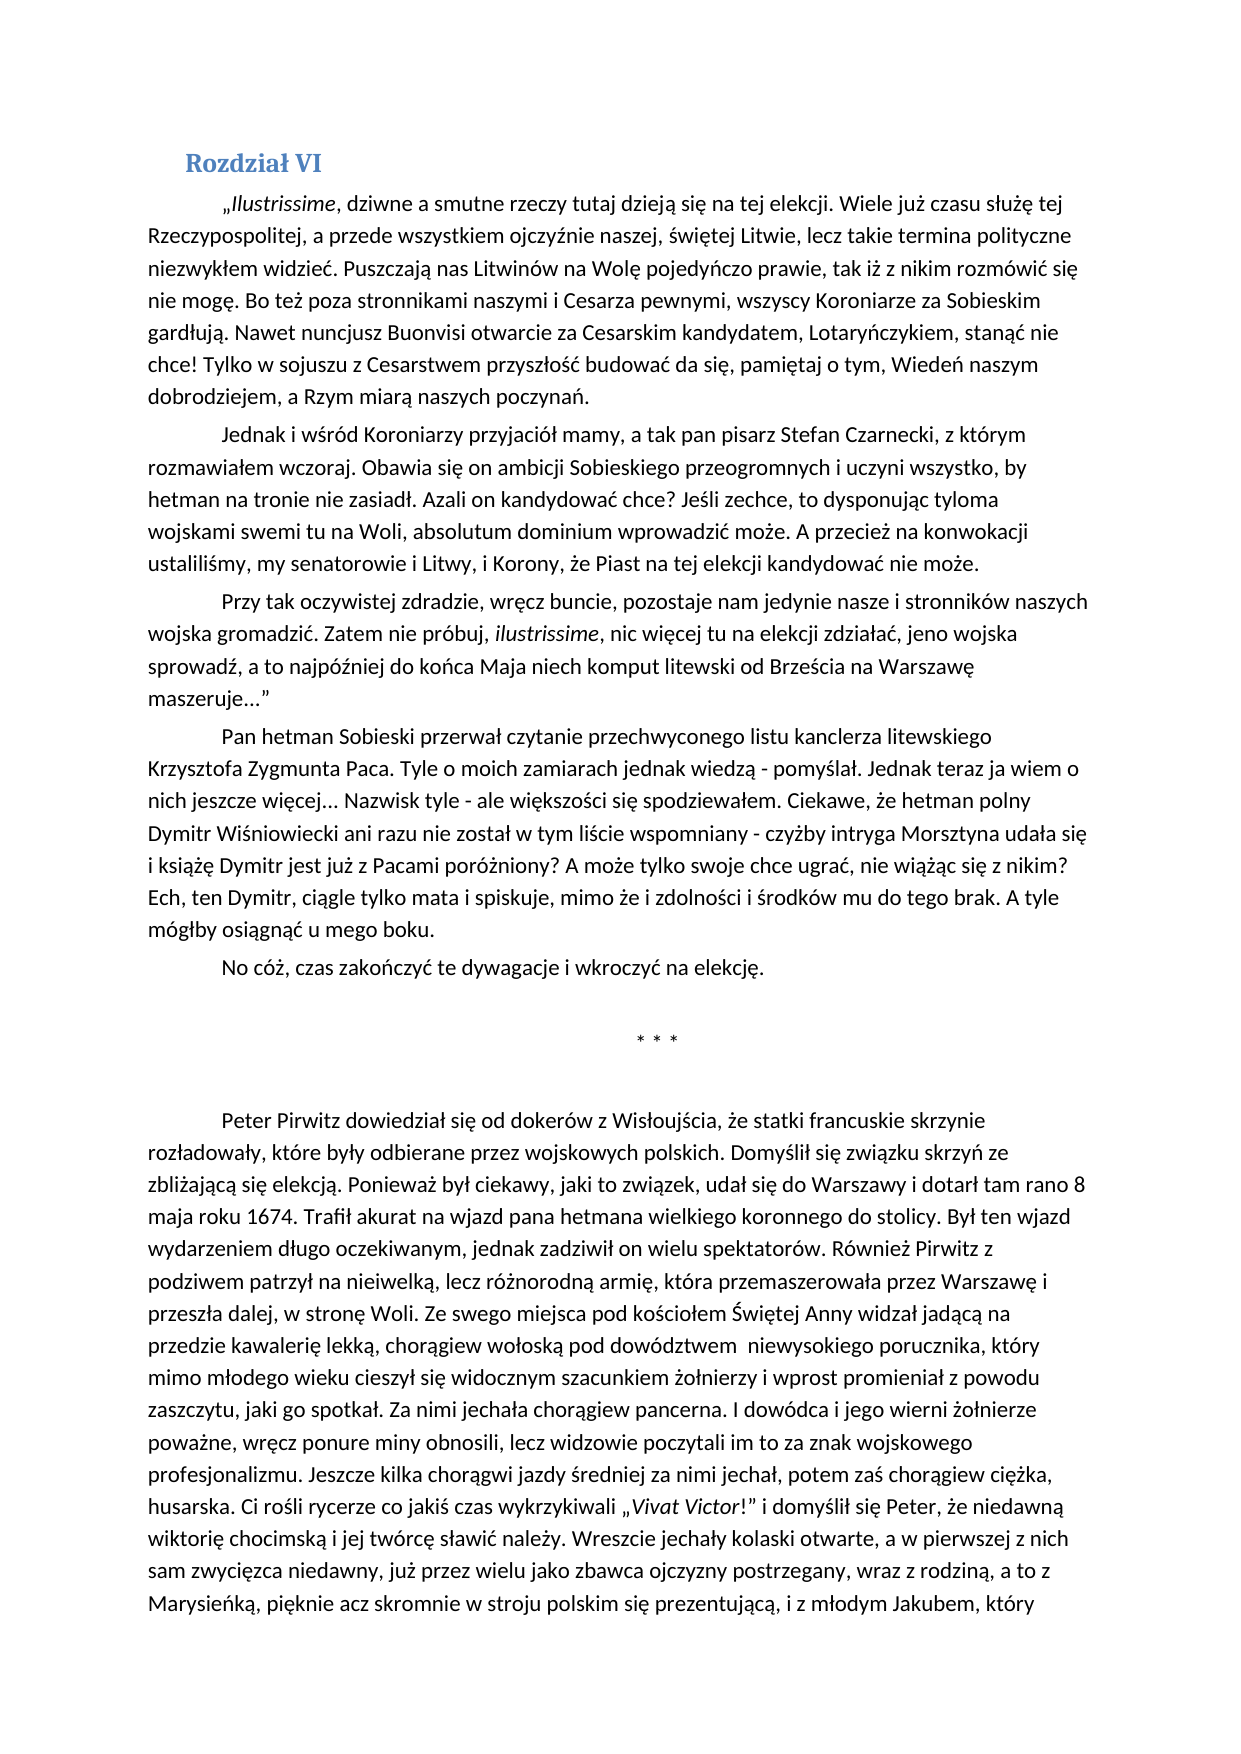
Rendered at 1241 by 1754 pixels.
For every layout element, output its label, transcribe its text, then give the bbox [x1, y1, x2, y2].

text „Ilustrissime, dziwne a smutne rzeczy tutaj dzieją się na tej elekcji. Wiele już czasu służę tej Rzeczypospolitej, a przede wszystkiem ojczyźnie naszej, świętej Litwie, lecz takie termina polityczne niezwykłem widzieć. Puszczają nas Litwinów na Wolę pojedyńczo prawie, tak iż z nikim rozmówić się nie mogę. Bo też poza stronnikami naszymi i Cesarza pewnymi, wszyscy Koroniarze za Sobieskim gardłują. Nawet nuncjusz Buonvisi otwarcie za Cesarskim kandydatem, Lotaryńczykiem, stanąć nie chce! Tylko w sojuszu z Cesarstwem przyszłość budować da się, pamiętaj o tym, Wiedeń naszym dobrodziejem, a Rzym miarą naszych poczynań. [148, 189, 1093, 410]
text Pan hetman Sobieski przerwał czytanie przechwyconego listu kanclerza litewskiego Krzysztofa Zygmunta Paca. Tyle o moich zamiarach jednak wiedzą - pomyślał. Jednak teraz ja wiem o nich jeszcze więcej... Nazwisk tyle - ale większości się spodziewałem. Ciekawe, że hetman polny Dymitr Wiśniowiecki ani razu nie został w tym liście wspomniany - czyżby intryga Morsztyna udała się i książę Dymitr jest już z Pacami poróżniony? A może tylko swoje chce ugrać, nie wiążąc się z nikim? Ech, ten Dymitr, ciągle tylko mata i spiskuje, mimo że i zdolności i środków mu do tego brak. A tyle mógłby osiągnąć u mego boku. [148, 722, 1093, 943]
text Przy tak oczywistej zdradzie, wręcz buncie, pozostaje nam jedynie nasze i stronników naszych wojska gromadzić. Zatem nie próbuj, ilustrissime, nic więcej tu na elekcji zdziałać, jeno wojska sprowadź, a to najpóźniej do końca Maja niech komput litewski od Brześcia na Warszawę maszeruje...” [148, 587, 1093, 712]
text No cóż, czas zakończyć te dywagacje i wkroczyć na elekcję. [148, 953, 1093, 981]
text Jednak i wśród Koroniarzy przyjaciół mamy, a tak pan pisarz Stefan Czarnecki, z którym rozmawiałem wczoraj. Obawia się on ambicji Sobieskiego przeogromnych i uczyni wszystko, by hetman na tronie nie zasiadł. Azali on kandydować chce? Jeśli zechce, to dysponując tyloma wojskami swemi tu na Woli, absolutum dominium wprowadzić może. A przecież na konwokacji ustaliliśmy, my senatorowie i Litwy, i Korony, że Piast na tej elekcji kandydować nie może. [148, 421, 1093, 577]
text Peter Pirwitz dowiedział się od dokerów z Wisłoujścia, że statki francuskie skrzynie rozładowały, które były odbierane przez wojskowych polskich. Domyślił się związku skrzyń ze zbliżającą się elekcją. Ponieważ był ciekawy, jaki to związek, udał się do Warszawy i dotarł tam rano 8 maja roku 1674. Trafił akurat na wjazd pana hetmana wielkiego koronnego do stolicy. Był ten wjazd wydarzeniem długo oczekiwanym, jednak zadziwił on wielu spektatorów. Również Pirwitz z podziwem patrzył na nieiwelką, lecz różnorodną armię, która przemaszerowała przez Warszawę i przeszła dalej, w stronę Woli. Ze swego miejsca pod kościołem Świętej Anny widzał jadącą na przedzie kawalerię lekką, chorągiew wołoską pod dowództwem niewysokiego porucznika, który mimo młodego wieku cieszył się widocznym szacunkiem żołnierzy i wprost promieniał z powodu zaszczytu, jaki go spotkał. Za nimi jechała chorągiew pancerna. I dowódca i jego wierni żołnierze poważne, wręcz ponure miny obnosili, lecz widzowie poczytali im to za znak wojskowego profesjonalizmu. Jeszcze kilka chorągwi jazdy średniej za nimi jechał, potem zaś chorągiew ciężka, husarska. Ci rośli rycerze co jakiś czas wykrzykiwali „Vivat Victor!” i domyślił się Peter, że niedawną wiktorię chocimską i jej twórcę sławić należy. Wreszcie jechały kolaski otwarte, a w pierwszej z nich sam zwycięzca niedawny, już przez wielu jako zbawca ojczyzny postrzegany, wraz z rodziną, a to z Marysieńką, pięknie acz skromnie w stroju polskim się prezentującą, i z młodym Jakubem, który [148, 1106, 1093, 1617]
text * * * [148, 1029, 1093, 1058]
